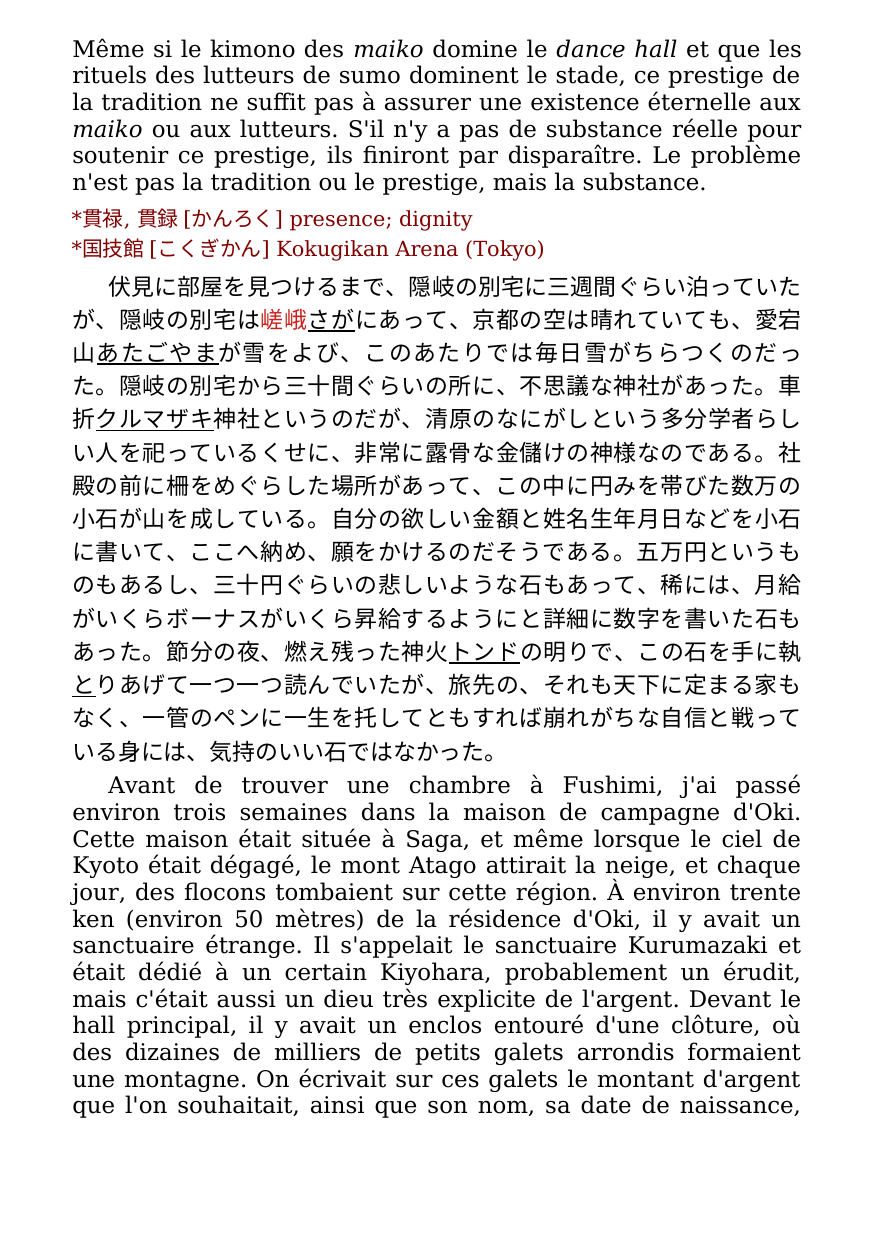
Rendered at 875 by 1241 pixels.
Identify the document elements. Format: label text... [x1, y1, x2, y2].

text *国技館 [こくぎかん] Kokugikan Arena (Tokyo) [71, 232, 803, 262]
text *貫禄, 貫録 [かんろく] presence; dignity [71, 202, 803, 232]
text Avant de trouver une chambre à Fushimi, j'ai passé environ trois semaines dans la maison de campagne d'Oki. Cette maison était située à Saga, et même lorsque le ciel de Kyoto était dégagé, le mont Atago attirait la neige, et chaque jour, des flocons tombaient sur cette région. À environ trente ken (environ 50 mètres) de la résidence d'Oki, il y avait un sanctuaire étrange. Il s'appelait le sanctuaire Kurumazaki et était dédié à un certain Kiyohara, probablement un érudit, mais c'était aussi un dieu très explicite de l'argent. Devant le hall principal, il y avait un enclos entouré d'une clôture, où des dizaines de milliers de petits galets arrondis formaient une montagne. On écrivait sur ces galets le montant d'argent que l'on souhaitait, ainsi que son nom, sa date de naissance, [72, 773, 802, 1119]
text 伏見に部屋を見つけるまで、隠岐の別宅に三週間ぐらい泊っていたが、隠岐の別宅は嵯峨さがにあって、京都の空は晴れていても、愛宕山あたごやまが雪をよび、このあたりでは毎日雪がちらつくのだった。隠岐の別宅から三十間ぐらいの所に、不思議な神社があった。車折クルマザキ神社というのだが、清原のなにがしという多分学者らしい人を祀っているくせに、非常に露骨な金儲けの神様なのである。社殿の前に柵をめぐらした場所があって、この中に円みを帯びた数万の小石が山を成している。自分の欲しい金額と姓名生年月日などを小石に書いて、ここへ納め、願をかけるのだそうである。五万円というものもあるし、三十円ぐらいの悲しいような石もあって、稀には、月給がいくらボーナスがいくら昇給するようにと詳細に数字を書いた石もあった。節分の夜、燃え残った神火トンドの明りで、この石を手に執とりあげて一つ一つ読んでいたが、旅先の、それも天下に定まる家もなく、一管のペンに一生を托してともすれば崩れがちな自信と戦っている身には、気持のいい石ではなかった。 [72, 268, 802, 767]
text Même si le kimono des maiko domine le dance hall et que les rituels des lutteurs de sumo dominent le stade, ce prestige de la tradition ne suffit pas à assurer une existence éternelle aux maiko ou aux lutteurs. S'il n'y a pas de substance réelle pour soutenir ce prestige, ils finiront par disparaître. Le problème n'est pas la tradition ou le prestige, mais la substance. [72, 36, 802, 196]
